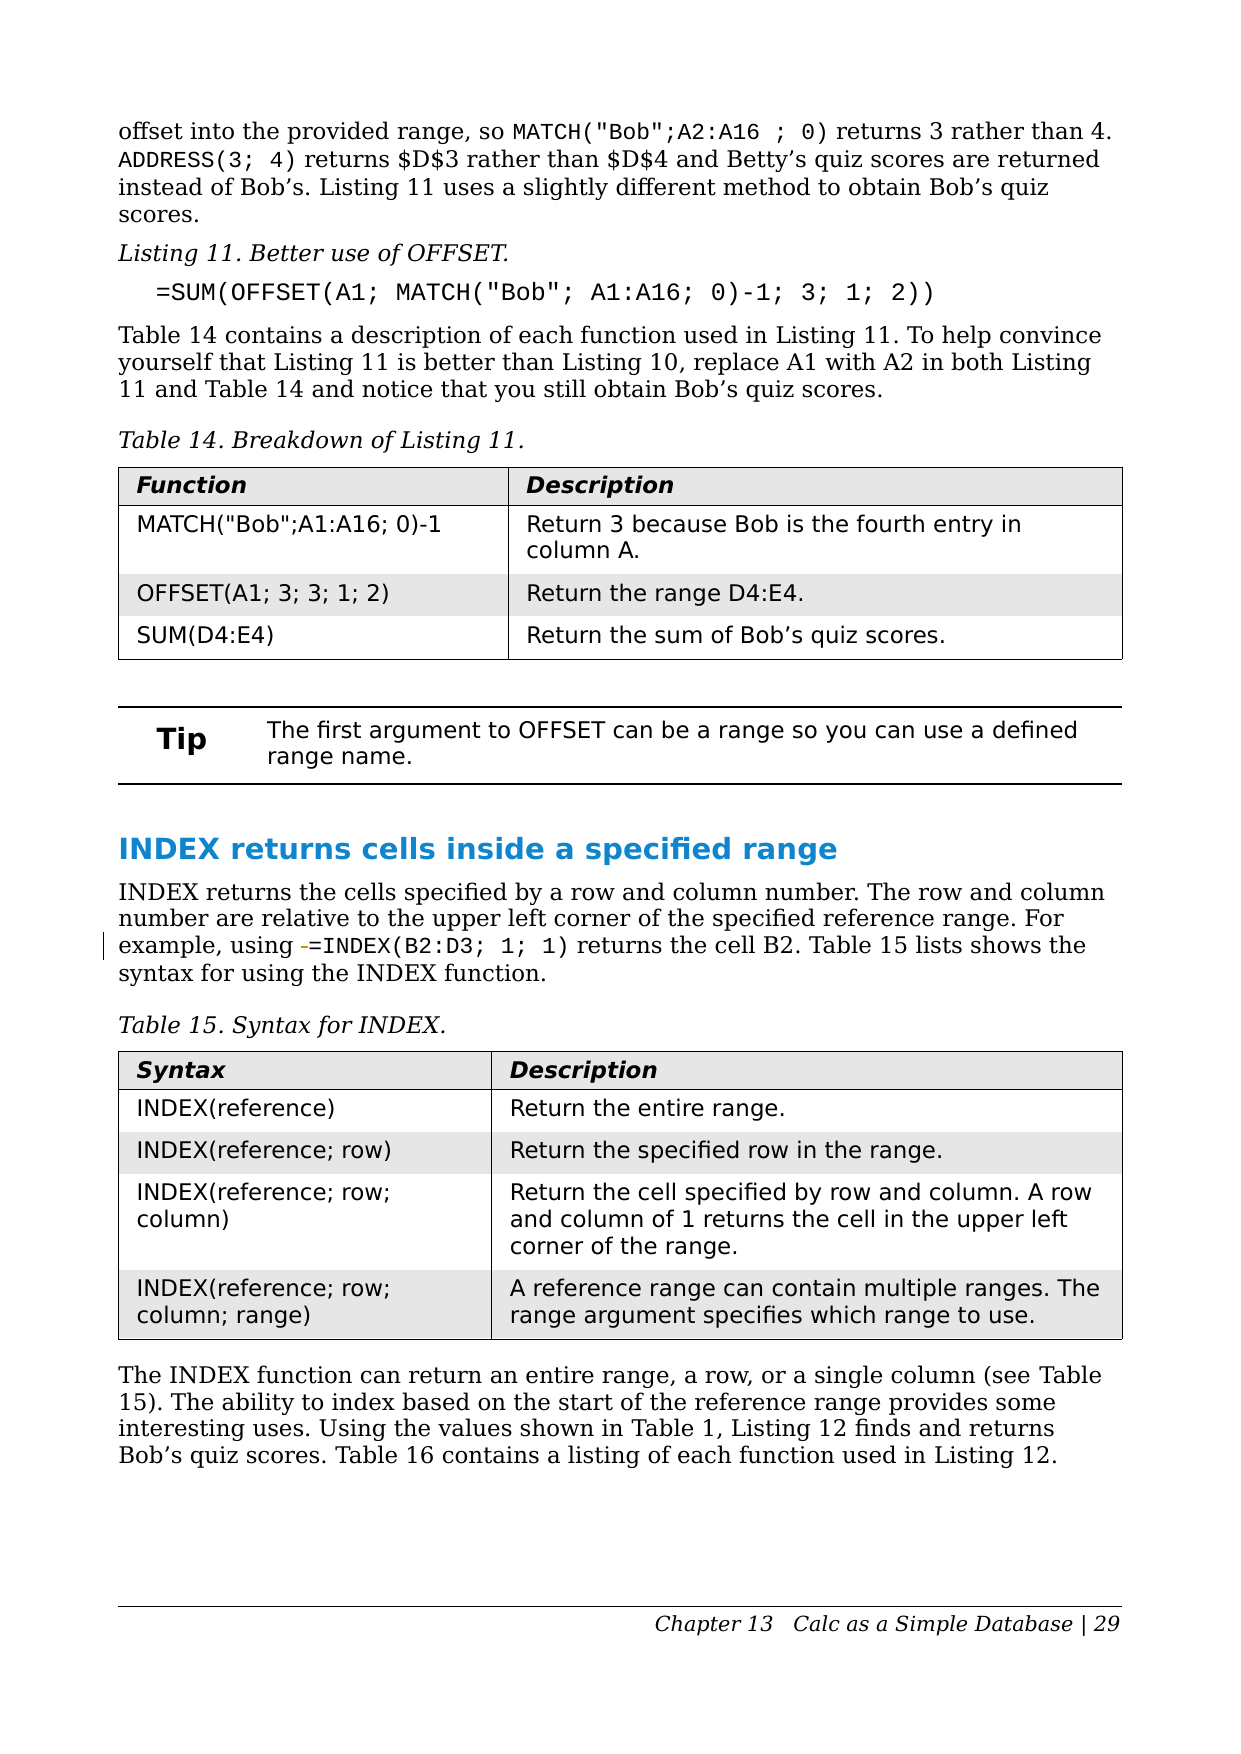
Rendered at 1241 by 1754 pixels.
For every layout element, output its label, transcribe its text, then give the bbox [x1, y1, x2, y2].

text Table 14. Breakdown of Listing 11. [118, 428, 1122, 454]
text Table 15. Syntax for INDEX. [118, 1012, 1122, 1038]
table_header Tip [118, 708, 246, 783]
subtitle INDEX returns cells inside a specified range [118, 832, 1122, 866]
table_header Function [119, 468, 508, 505]
table_cell Return the sum of Bob’s quiz scores. [509, 616, 1122, 658]
table_header Syntax [119, 1052, 491, 1089]
table_cell SUM(D4:E4) [119, 616, 508, 658]
table_cell INDEX(reference; row; column) [119, 1174, 491, 1269]
list INDEX returns the cells specified by a row and column number. The row and column number are relative to the upper left corner of the specified reference range. For example, using =INDEX(B2:D3; 1; 1) returns the cell B2. Table 15 lists shows the syntax for using the INDEX function. [118, 879, 1122, 987]
table_cell A reference range can contain multiple ranges. The range argument specifies which range to use. [492, 1270, 1122, 1338]
table_cell Return 3 because Bob is the fourth entry in column A. [509, 506, 1122, 574]
table_cell INDEX(reference; row; column; range) [119, 1270, 491, 1338]
text Table 14 contains a description of each function used in Listing 11. To help convince yourself that Listing 11 is better than Listing 10, replace A1 with A2 in both Listing 11 and Table 14 and notice that you still obtain Bob’s quiz scores. [118, 323, 1122, 403]
table_cell INDEX(reference; row) [119, 1132, 491, 1174]
table_header Description [509, 468, 1122, 505]
table_cell Return the cell specified by row and column. A row and column of 1 returns the cell in the upper left corner of the range. [492, 1174, 1122, 1269]
text =SUM(OFFSET(A1; MATCH("Bob"; A1:A16; 0)-1; 3; 1; 2)) [156, 279, 1092, 308]
text offset into the provided range, so MATCH("Bob";A2:A16 ; 0) returns 3 rather than 4. ADDRESS(3; 4) returns $D$3 rather than $D$4 and Betty’s quiz scores are returned instead of Bob’s. Listing 11 uses a slightly different method to obtain Bob’s quiz scores. [118, 118, 1122, 228]
list Listing 11. Better use of OFFSET. [118, 240, 1122, 267]
table_cell MATCH("Bob";A1:A16; 0)-1 [119, 506, 508, 574]
table_cell INDEX(reference) [119, 1090, 491, 1132]
table_header Description [492, 1052, 1122, 1089]
table_cell Return the entire range. [492, 1090, 1122, 1132]
table_cell OFFSET(A1; 3; 3; 1; 2) [119, 574, 508, 616]
text The INDEX function can return an entire range, a row, or a single column (see Table 15). The ability to index based on the start of the reference range provides some interesting uses. Using the values shown in Table 1, Listing 12 finds and returns Bob’s quiz scores. Table 16 contains a listing of each function used in Listing 12. [118, 1362, 1122, 1469]
table_header The first argument to OFFSET can be a range so you can use a defined range name. [246, 708, 1122, 783]
table_cell Return the range D4:E4. [509, 574, 1122, 616]
table_cell Return the specified row in the range. [492, 1132, 1122, 1174]
